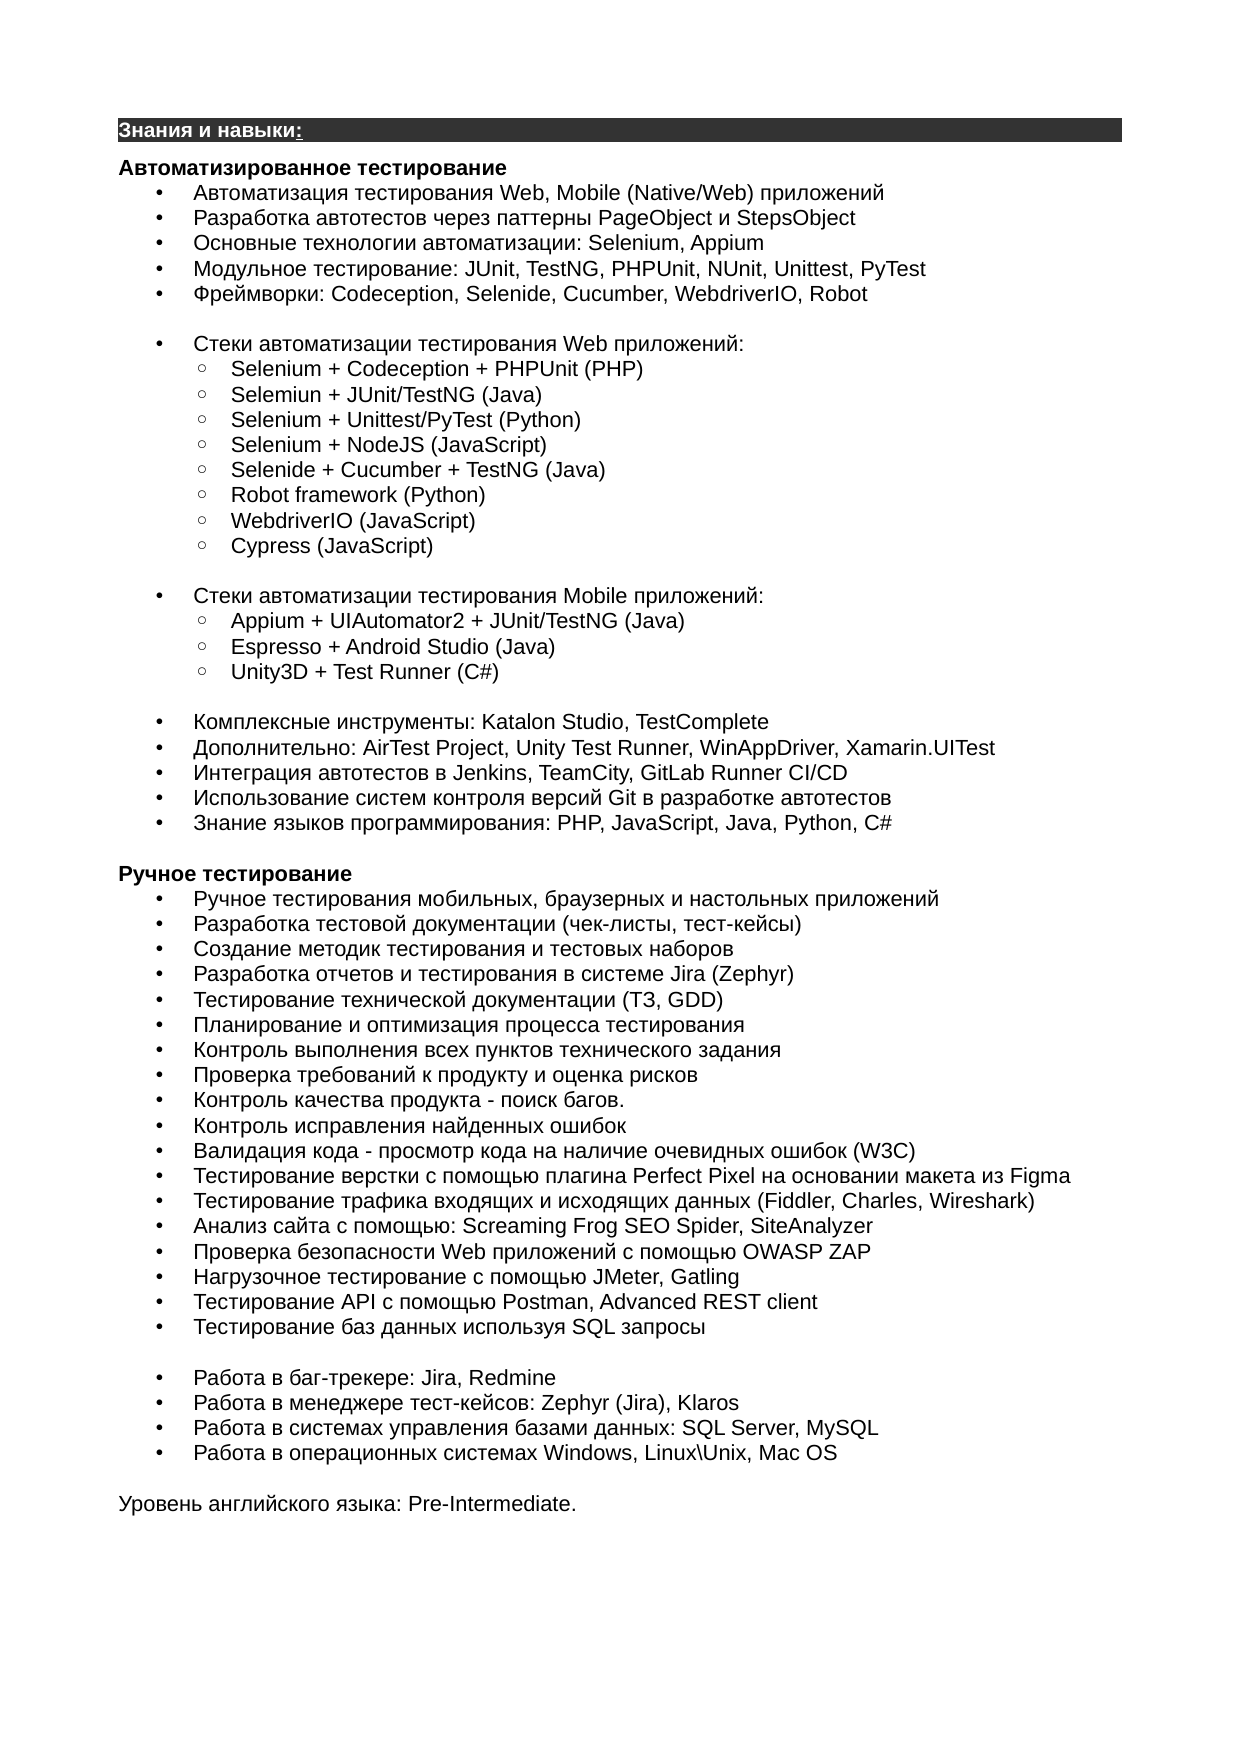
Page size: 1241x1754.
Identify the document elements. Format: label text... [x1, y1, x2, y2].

text Автоматизированное тестирование [118, 154, 1122, 180]
list Знание языков программирования: PHP, JavaScript, Java, Python, C# [156, 810, 1122, 835]
list Анализ сайта с помощью: Screaming Frog SEO Spider, SiteAnalyzer [156, 1213, 1122, 1238]
list Selenide + Cucumber + TestNG (Java) [193, 457, 1122, 482]
list Работа в операционных системах Windows, Linux\Unix, Mac OS [156, 1440, 1122, 1465]
list Интеграция автотестов в Jenkins, TeamCity, GitLab Runner CI/CD [156, 759, 1122, 785]
list Валидация кода - просмотр кода на наличие очевидных ошибок (W3C) [156, 1138, 1122, 1163]
list Комплексные инструменты: Katalon Studio, TestComplete [156, 709, 1122, 734]
list Тестирование трафика входящих и исходящих данных (Fiddler, Charles, Wireshark) [156, 1188, 1122, 1213]
list Создание методик тестирования и тестовых наборов [156, 936, 1122, 961]
list Ручное тестирования мобильных, браузерных и настольных приложений [156, 886, 1122, 911]
list Unity3D + Test Runner (C#) [193, 659, 1122, 684]
list Автоматизация тестирования Web, Mobile (Native/Web) приложений [156, 180, 1122, 205]
list Фреймворки: Codeception, Selenide, Cucumber, WebdriverIO, Robot [156, 281, 1122, 306]
list Нагрузочное тестирование с помощью JMeter, Gatling [156, 1264, 1122, 1289]
list Robot framework (Python) [193, 482, 1122, 507]
list Cypress (JavaScript) [193, 533, 1122, 558]
list Контроль качества продукта - поиск багов. [156, 1087, 1122, 1112]
list Работа в системах управления базами данных: SQL Server, MySQL [156, 1415, 1122, 1440]
list Работа в баг-трекере: Jira, Redmine [156, 1364, 1122, 1390]
list Espresso + Android Studio (Java) [193, 633, 1122, 659]
list Appium + UIAutomator2 + JUnit/TestNG (Java) [193, 608, 1122, 633]
list Selenium + Unittest/PyTest (Python) [193, 407, 1122, 432]
list Разработка отчетов и тестирования в системе Jira (Zephyr) [156, 961, 1122, 986]
list Планирование и оптимизация процесса тестирования [156, 1012, 1122, 1037]
list Проверка безопасности Web приложений с помощью OWASP ZAP [156, 1238, 1122, 1264]
list Разработка тестовой документации (чек-листы, тест-кейсы) [156, 911, 1122, 936]
list Использование систем контроля версий Git в разработке автотестов [156, 785, 1122, 810]
list Тестирование верстки с помощью плагина Perfect Pixel на основании макета из Figma [156, 1163, 1122, 1188]
list Контроль выполнения всех пунктов технического задания [156, 1037, 1122, 1062]
list Проверка требований к продукту и оценка рисков [156, 1062, 1122, 1087]
list Дополнительно: AirTest Project, Unity Test Runner, WinAppDriver, Xamarin.UITest [156, 734, 1122, 759]
list Тестирование баз данных используя SQL запросы [156, 1314, 1122, 1339]
list Selenium + NodeJS (JavaScript) [193, 432, 1122, 457]
list Контроль исправления найденных ошибок [156, 1112, 1122, 1138]
text Уровень английского языка: Pre-Intermediate. [118, 1491, 1122, 1516]
list Разработка автотестов через паттерны PageObject и StepsObject [156, 205, 1122, 230]
list Тестирование технической документации (ТЗ, GDD) [156, 986, 1122, 1012]
list Selenium + Codeception + PHPUnit (PHP) [193, 356, 1122, 381]
list Основные технологии автоматизации: Selenium, Appium [156, 230, 1122, 255]
text Ручное тестирование [118, 860, 1122, 886]
list Модульное тестирование: JUnit, TestNG, PHPUnit, NUnit, Unittest, PyTest [156, 255, 1122, 281]
list Тестирование API с помощью Postman, Advanced REST client [156, 1289, 1122, 1314]
list Работа в менеджере тест-кейсов: Zephyr (Jira), Klaros [156, 1390, 1122, 1415]
list Стеки автоматизации тестирования Mobile приложений: [156, 583, 1122, 608]
text Знания и навыки: [118, 118, 1122, 142]
list WebdriverIO (JavaScript) [193, 507, 1122, 533]
list Selemiun + JUnit/TestNG (Java) [193, 381, 1122, 407]
list Стеки автоматизации тестирования Web приложений: [156, 331, 1122, 356]
